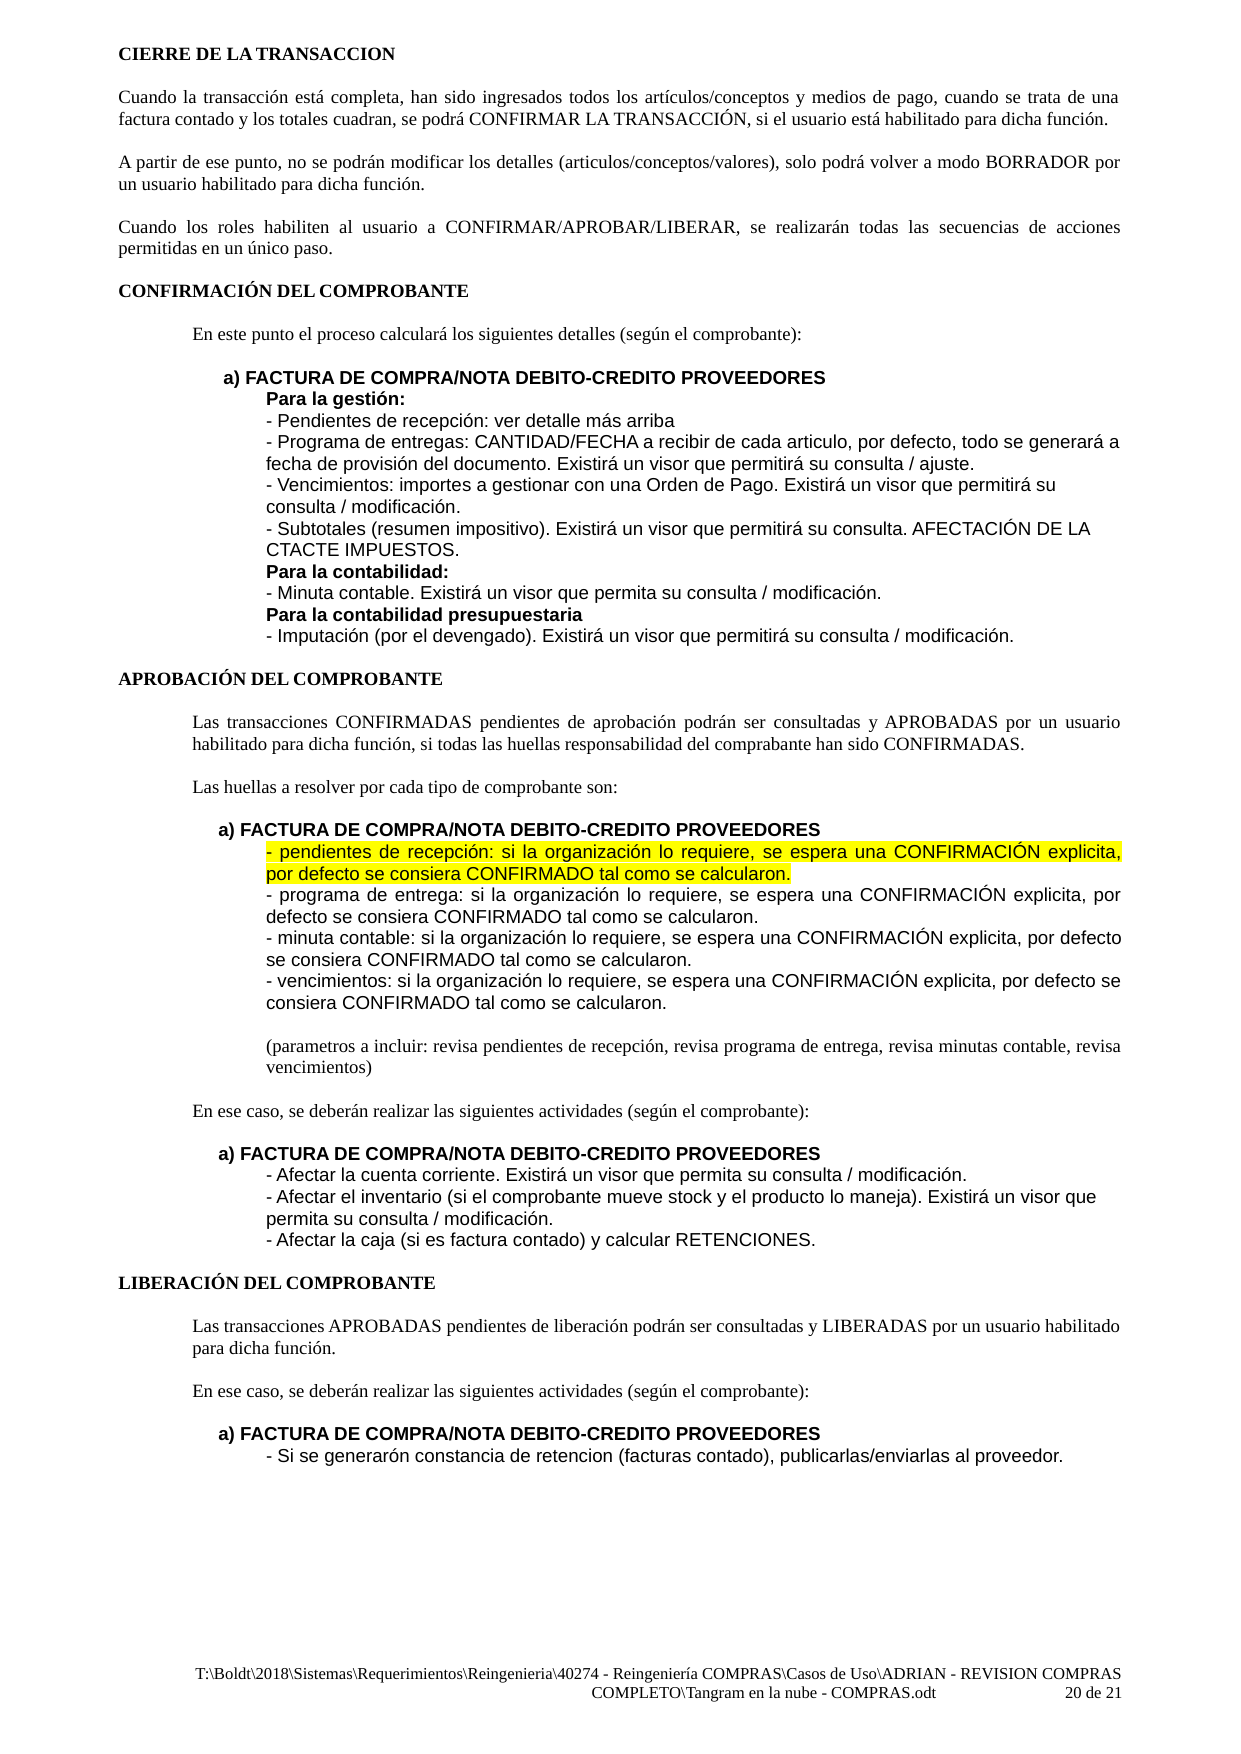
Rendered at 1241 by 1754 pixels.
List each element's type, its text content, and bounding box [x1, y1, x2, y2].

text - Afectar la cuenta corriente. Existirá un visor que permita su consulta / modificación. [266, 1164, 1122, 1186]
text a) FACTURA DE COMPRA/NOTA DEBITO-CREDITO PROVEEDORES [192, 1423, 1122, 1444]
text - Si se generarón constancia de retencion (facturas contado), publicarlas/enviarlas al proveedor. [266, 1444, 1122, 1466]
text A partir de ese punto, no se podrán modificar los detalles (articulos/conceptos/valores), solo podrá volver a modo BORRADOR por un usuario habilitado para dicha función. [118, 151, 1122, 194]
text - vencimientos: si la organización lo requiere, se espera una CONFIRMACIÓN explicita, por defecto se consiera CONFIRMADO tal como se calcularon. [266, 970, 1122, 1013]
text LIBERACIÓN DEL COMPROBANTE [118, 1272, 1122, 1294]
text - Programa de entregas: CANTIDAD/FECHA a recibir de cada articulo, por defecto, todo se generará a fecha de provisión del documento. Existirá un visor que permitirá su consulta / ajuste. [266, 431, 1122, 474]
text Cuando los roles habiliten al usuario a CONFIRMAR/APROBAR/LIBERAR, se realizarán todas las secuencias de acciones permitidas en un único paso. [118, 216, 1122, 259]
text - programa de entrega: si la organización lo requiere, se espera una CONFIRMACIÓN explicita, por defecto se consiera CONFIRMADO tal como se calcularon. [266, 884, 1122, 927]
text Para la contabilidad presupuestaria [266, 604, 1122, 625]
text CONFIRMACIÓN DEL COMPROBANTE [118, 280, 1122, 302]
text - pendientes de recepción: si la organización lo requiere, se espera una CONFIRMACIÓN explicita, por defecto se consiera CONFIRMADO tal como se calcularon. [266, 841, 1122, 884]
text Las transacciones APROBADAS pendientes de liberación podrán ser consultadas y LIBERADAS por un usuario habilitado para dicha función. [192, 1315, 1122, 1358]
text Para la gestión: [266, 388, 1122, 409]
text - minuta contable: si la organización lo requiere, se espera una CONFIRMACIÓN explicita, por defecto se consiera CONFIRMADO tal como se calcularon. [266, 927, 1122, 970]
text a) FACTURA DE COMPRA/NOTA DEBITO-CREDITO PROVEEDORES [192, 366, 1122, 388]
text - Pendientes de recepción: ver detalle más arriba [266, 409, 1122, 431]
text a) FACTURA DE COMPRA/NOTA DEBITO-CREDITO PROVEEDORES [192, 819, 1122, 841]
text - Afectar el inventario (si el comprobante mueve stock y el producto lo maneja). Existirá un visor que permita su consulta / modificación. [266, 1186, 1122, 1229]
text Para la contabilidad: [266, 561, 1122, 582]
text - Vencimientos: importes a gestionar con una Orden de Pago. Existirá un visor que permitirá su consulta / modificación. [266, 474, 1122, 517]
text APROBACIÓN DEL COMPROBANTE [118, 668, 1122, 690]
text En este punto el proceso calculará los siguientes detalles (según el comprobante): [192, 323, 1122, 345]
text (parametros a incluir: revisa pendientes de recepción, revisa programa de entrega, revisa minutas contable, revisa vencimientos) [266, 1035, 1122, 1078]
text En ese caso, se deberán realizar las siguientes actividades (según el comprobante): [192, 1380, 1122, 1401]
text - Imputación (por el devengado). Existirá un visor que permitirá su consulta / modificación. [266, 625, 1122, 647]
text - Afectar la caja (si es factura contado) y calcular RETENCIONES. [266, 1229, 1122, 1251]
text - Minuta contable. Existirá un visor que permita su consulta / modificación. [266, 582, 1122, 604]
text Cuando la transacción está completa, han sido ingresados todos los artículos/conceptos y medios de pago, cuando se trata de una factura contado y los totales cuadran, se podrá CONFIRMAR LA TRANSACCIÓN, si el usuario está habilitado para dicha función. [118, 86, 1122, 129]
text En ese caso, se deberán realizar las siguientes actividades (según el comprobante): [192, 1099, 1122, 1121]
text Las huellas a resolver por cada tipo de comprobante son: [192, 776, 1122, 798]
text Las transacciones CONFIRMADAS pendientes de aprobación podrán ser consultadas y APROBADAS por un usuario habilitado para dicha función, si todas las huellas responsabilidad del comprabante han sido CONFIRMADAS. [192, 711, 1122, 754]
text CIERRE DE LA TRANSACCION [118, 43, 1122, 64]
text a) FACTURA DE COMPRA/NOTA DEBITO-CREDITO PROVEEDORES [192, 1143, 1122, 1164]
text - Subtotales (resumen impositivo). Existirá un visor que permitirá su consulta. AFECTACIÓN DE LA CTACTE IMPUESTOS. [266, 517, 1122, 561]
